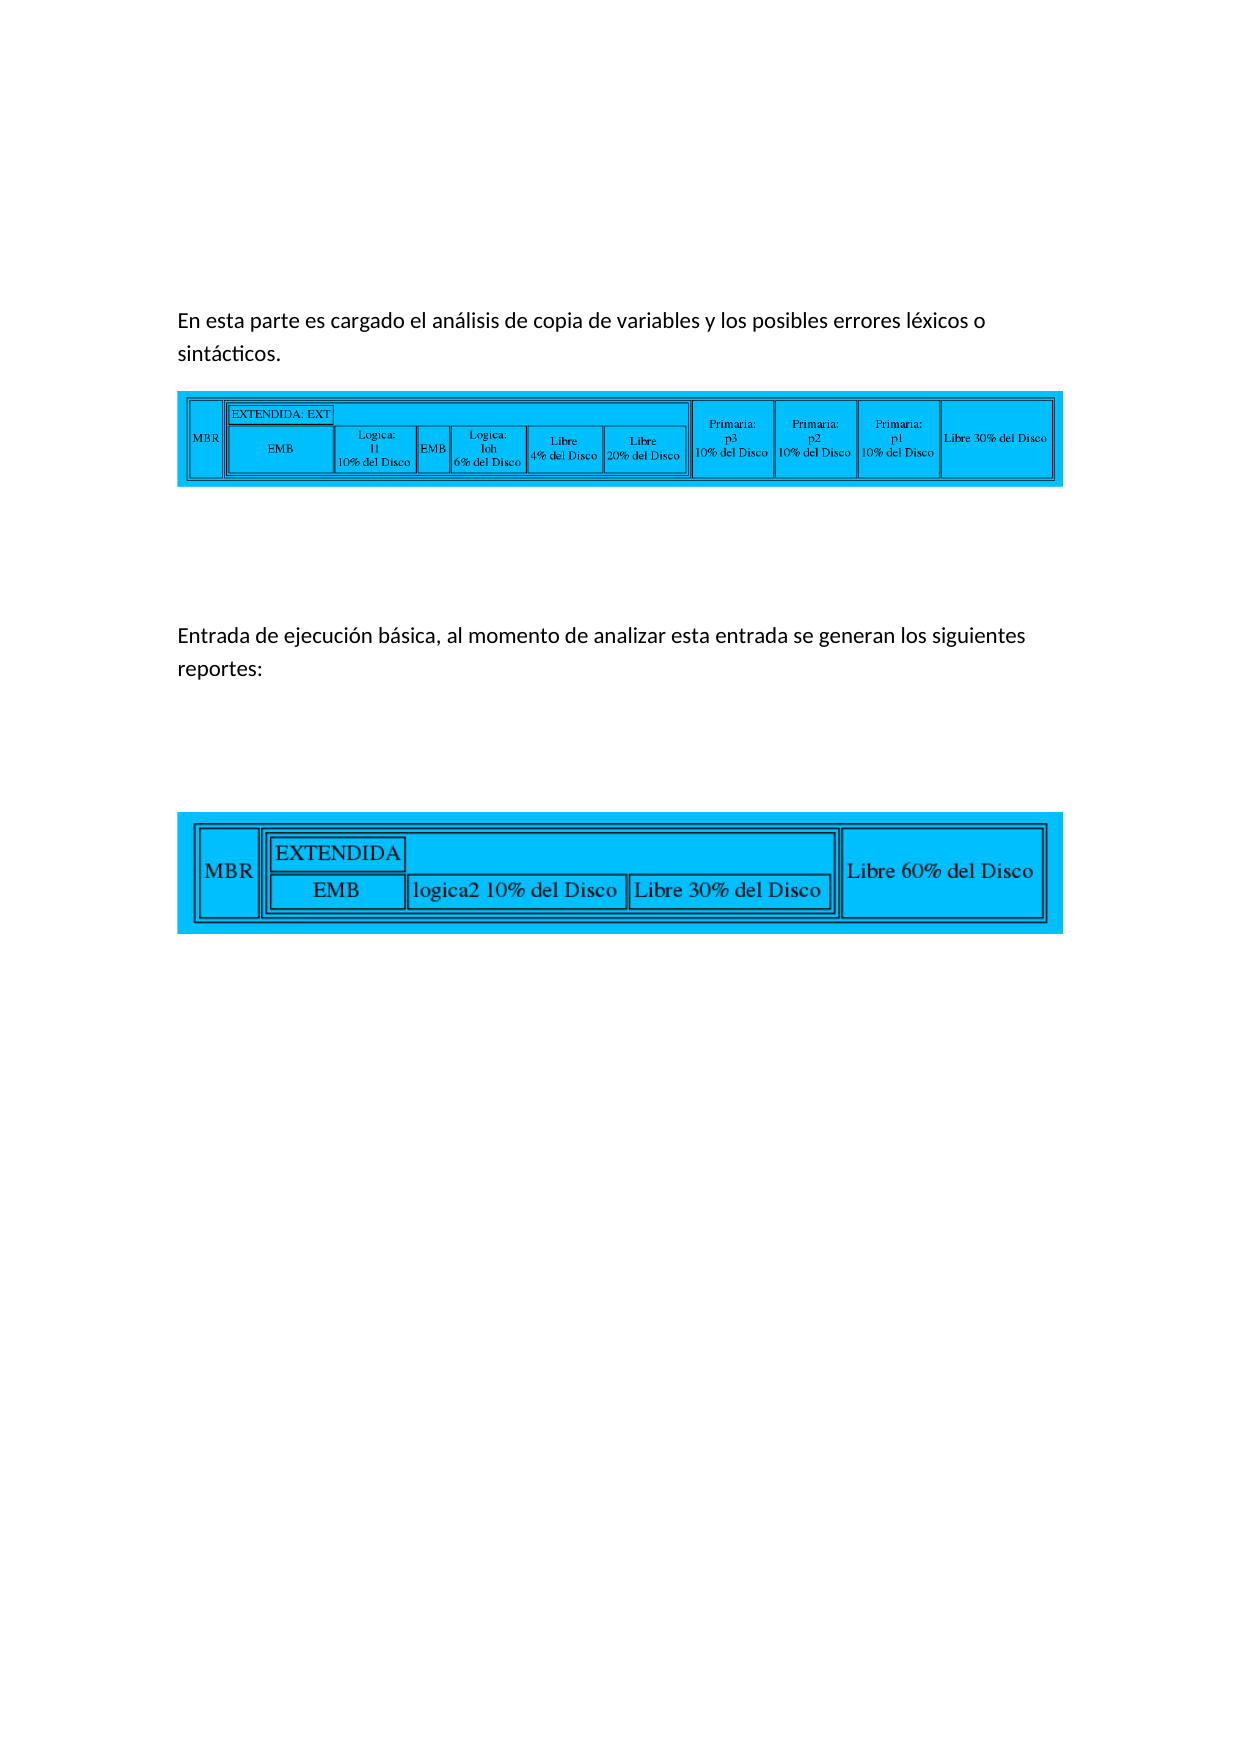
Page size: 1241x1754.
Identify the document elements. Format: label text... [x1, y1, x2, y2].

text Entrada de ejecución básica, al momento de analizar esta entrada se generan los siguientes reportes: [177, 622, 1063, 682]
text En esta parte es cargado el análisis de copia de variables y los posibles errores léxicos o sintácticos. [177, 307, 1063, 367]
